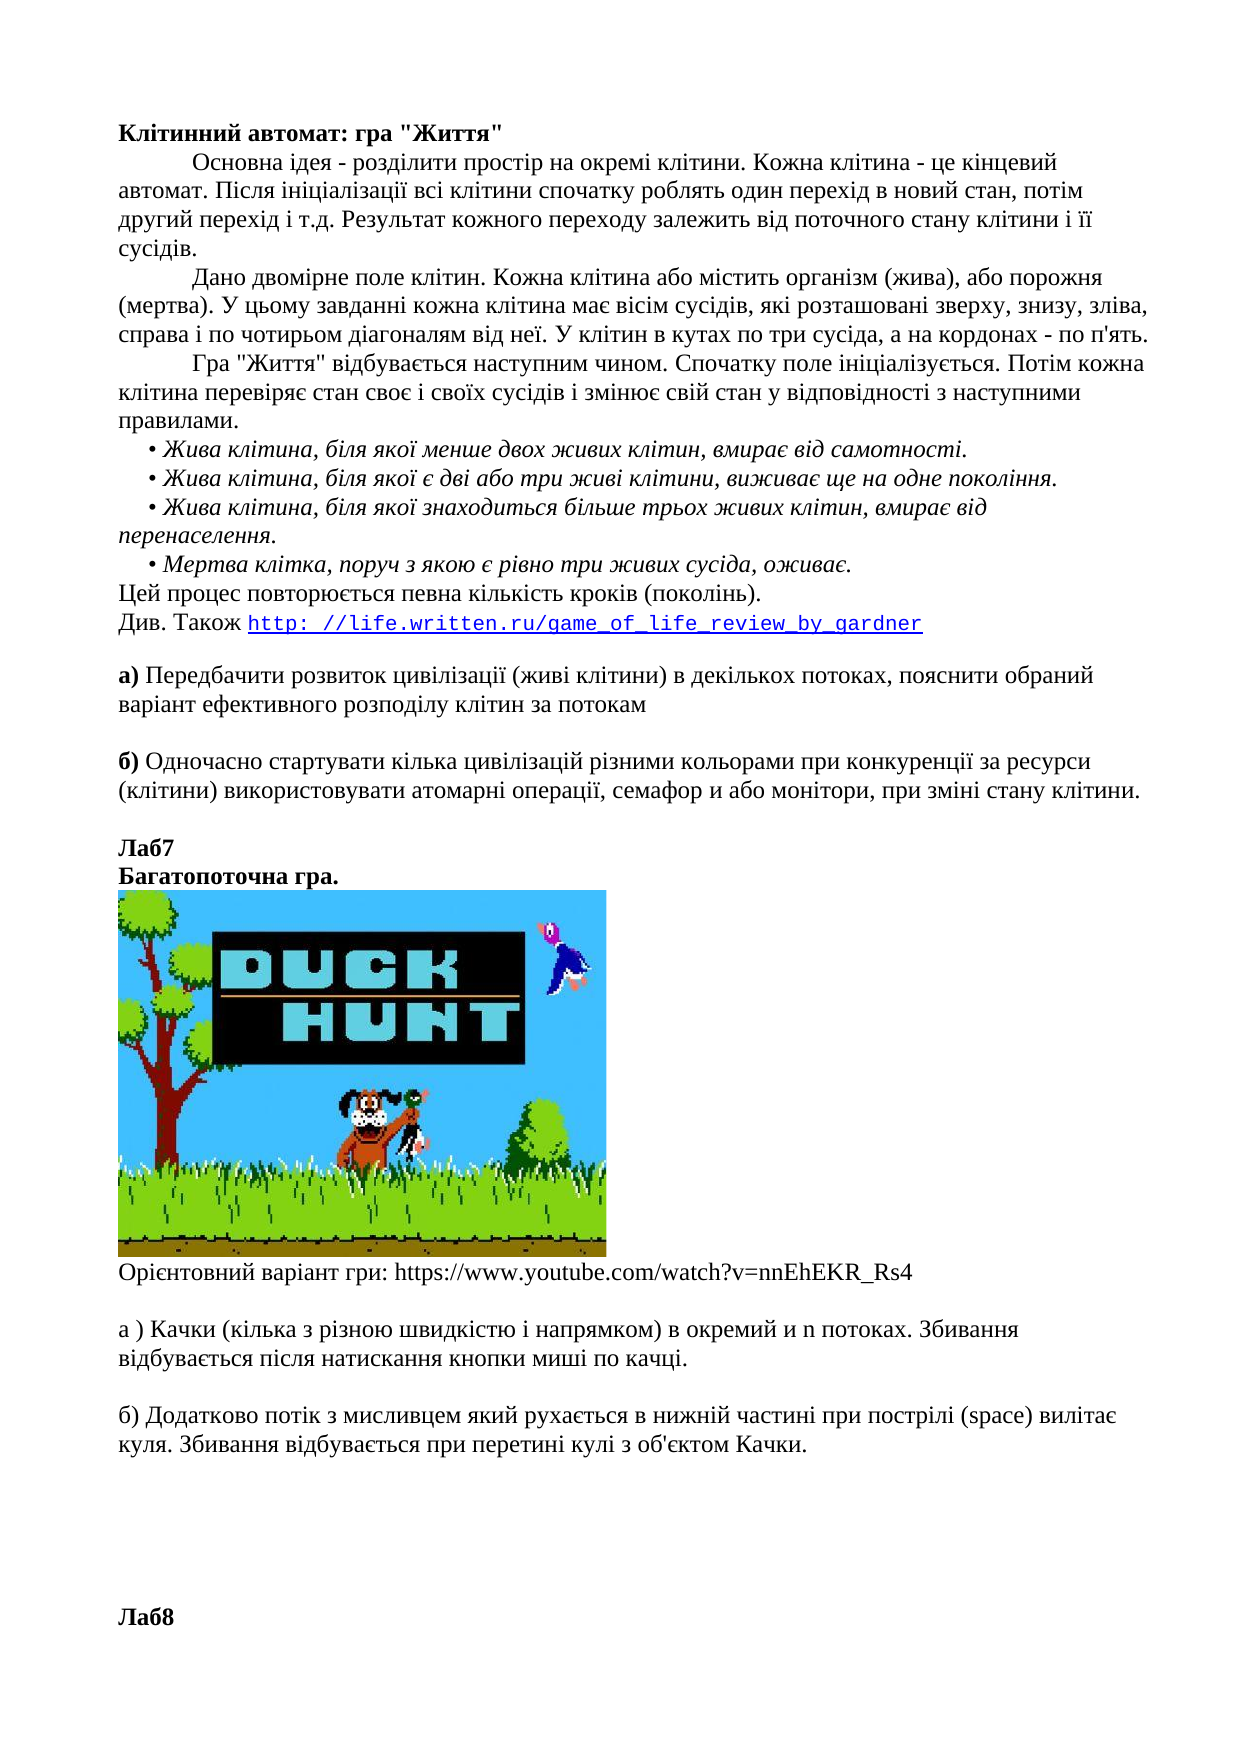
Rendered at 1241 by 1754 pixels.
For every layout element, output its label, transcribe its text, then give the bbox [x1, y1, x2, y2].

text • Жива клітина, біля якої менше двох живих клітин, вмирає від самотності. [118, 434, 1152, 463]
text Основна ідея - розділити простір на окремі клітини. Кожна клітина - це кінцевий автомат. Після ініціалізації всі клітини спочатку роблять один перехід в новий стан, потім другий перехід і т.д. Результат кожного переходу залежить від поточного стану клітини і її сусідів. [118, 147, 1152, 262]
text Гра "Життя" відбувається наступним чином. Спочатку поле ініціалізується. Потім кожна клітина перевіряє стан своє і своїх сусідів і змінює свій стан у відповідності з наступними правилами. [118, 348, 1152, 434]
text Орієнтовний варіант гри: https://www.youtube.com/watch?v=nnEhEKR_Rs4 [118, 1257, 1152, 1286]
text Див. Також http: //life.written.ru/game_of_life_review_by_gardner [118, 607, 1152, 636]
text Лаб8 [118, 1602, 1152, 1631]
text а) Передбачити розвиток цивілізації (живі клітини) в декількох потоках, пояснити обраний варіант ефективного розподілу клітин за потокам [118, 660, 1152, 718]
text б) Додатково потік з мисливцем який рухається в нижній частині при пострілі (space) вилітає куля. Збивання відбувається при перетині кулі з об'єктом Качки. [118, 1401, 1152, 1458]
text Багатопоточна гра. [118, 861, 1152, 890]
text Клітинний автомат: гра "Життя" [118, 118, 1152, 147]
text б) Одночасно стартувати кілька цивілізацій різними кольорами при конкуренції за ресурси (клітини) використовувати атомарні операції, семафор и або монітори, при зміні стану клітини. [118, 746, 1152, 804]
text • Жива клітина, біля якої є дві або три живі клітини, виживає ще на одне покоління. [118, 463, 1152, 492]
text • Мертва клітка, поруч з якою є рівно три живих сусіда, оживає. [118, 549, 1152, 578]
text Цей процес повторюється певна кількість кроків (поколінь). [118, 578, 1152, 607]
text a ) Качки (кілька з різною швидкістю і напрямком) в окремий и n потоках. Збивання відбувається після натискання кнопки миші по качці. [118, 1314, 1152, 1372]
text • Жива клітина, біля якої знаходиться більше трьох живих клітин, вмирає від перенаселення. [118, 492, 1152, 549]
picture [118, 890, 607, 1257]
text Дано двомірне поле клітин. Кожна клітина або містить організм (жива), або порожня (мертва). У цьому завданні кожна клітина має вісім сусідів, які розташовані зверху, знизу, зліва, справа і по чотирьом діагоналям від неї. У клітин в кутах по три сусіда, а на кордонах - по п'ять. [118, 262, 1152, 348]
text Лаб7 [118, 833, 1152, 861]
